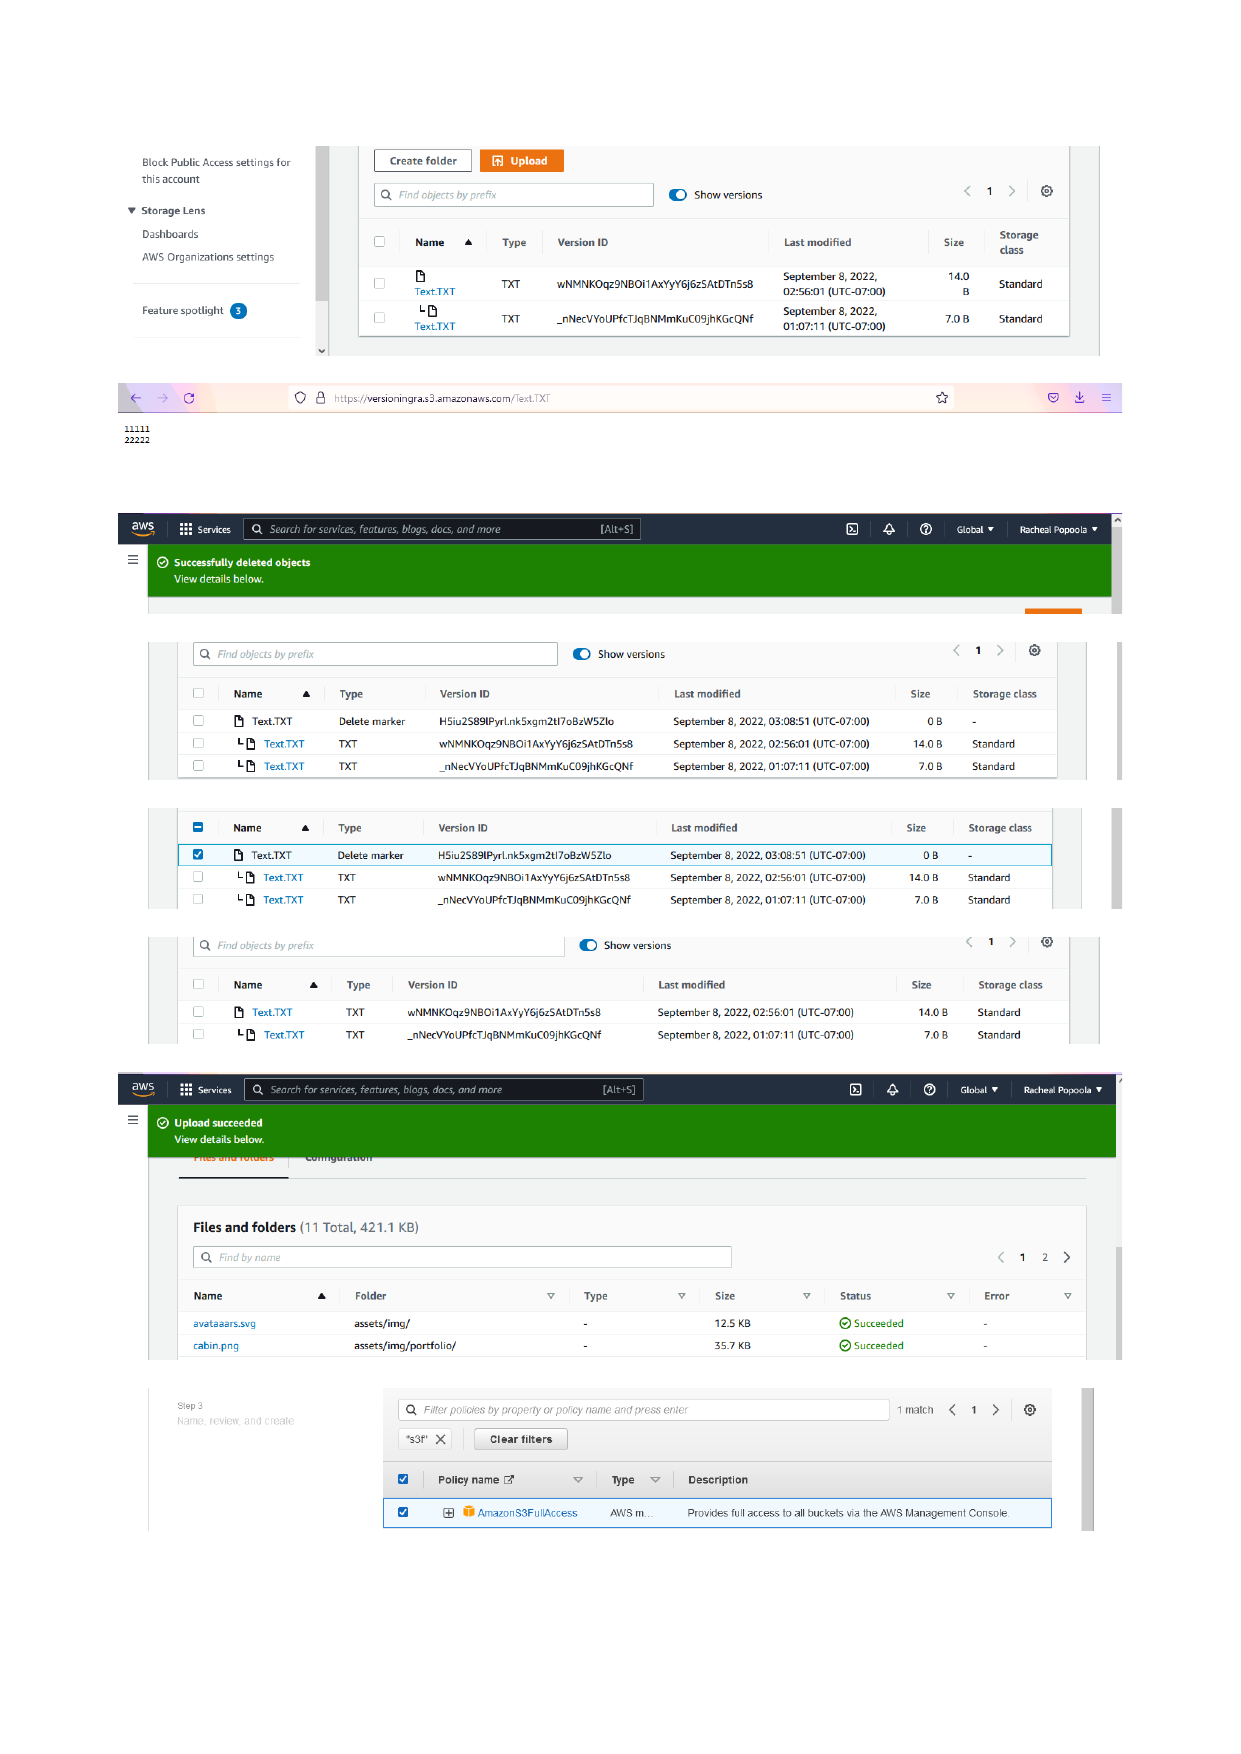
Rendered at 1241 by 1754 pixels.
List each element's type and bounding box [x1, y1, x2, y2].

picture [118, 1388, 1123, 1531]
picture [118, 383, 1123, 485]
picture [118, 513, 1123, 614]
picture [118, 808, 1123, 909]
picture [118, 642, 1123, 780]
picture [118, 937, 1123, 1044]
picture [118, 1072, 1123, 1360]
picture [118, 146, 1123, 356]
